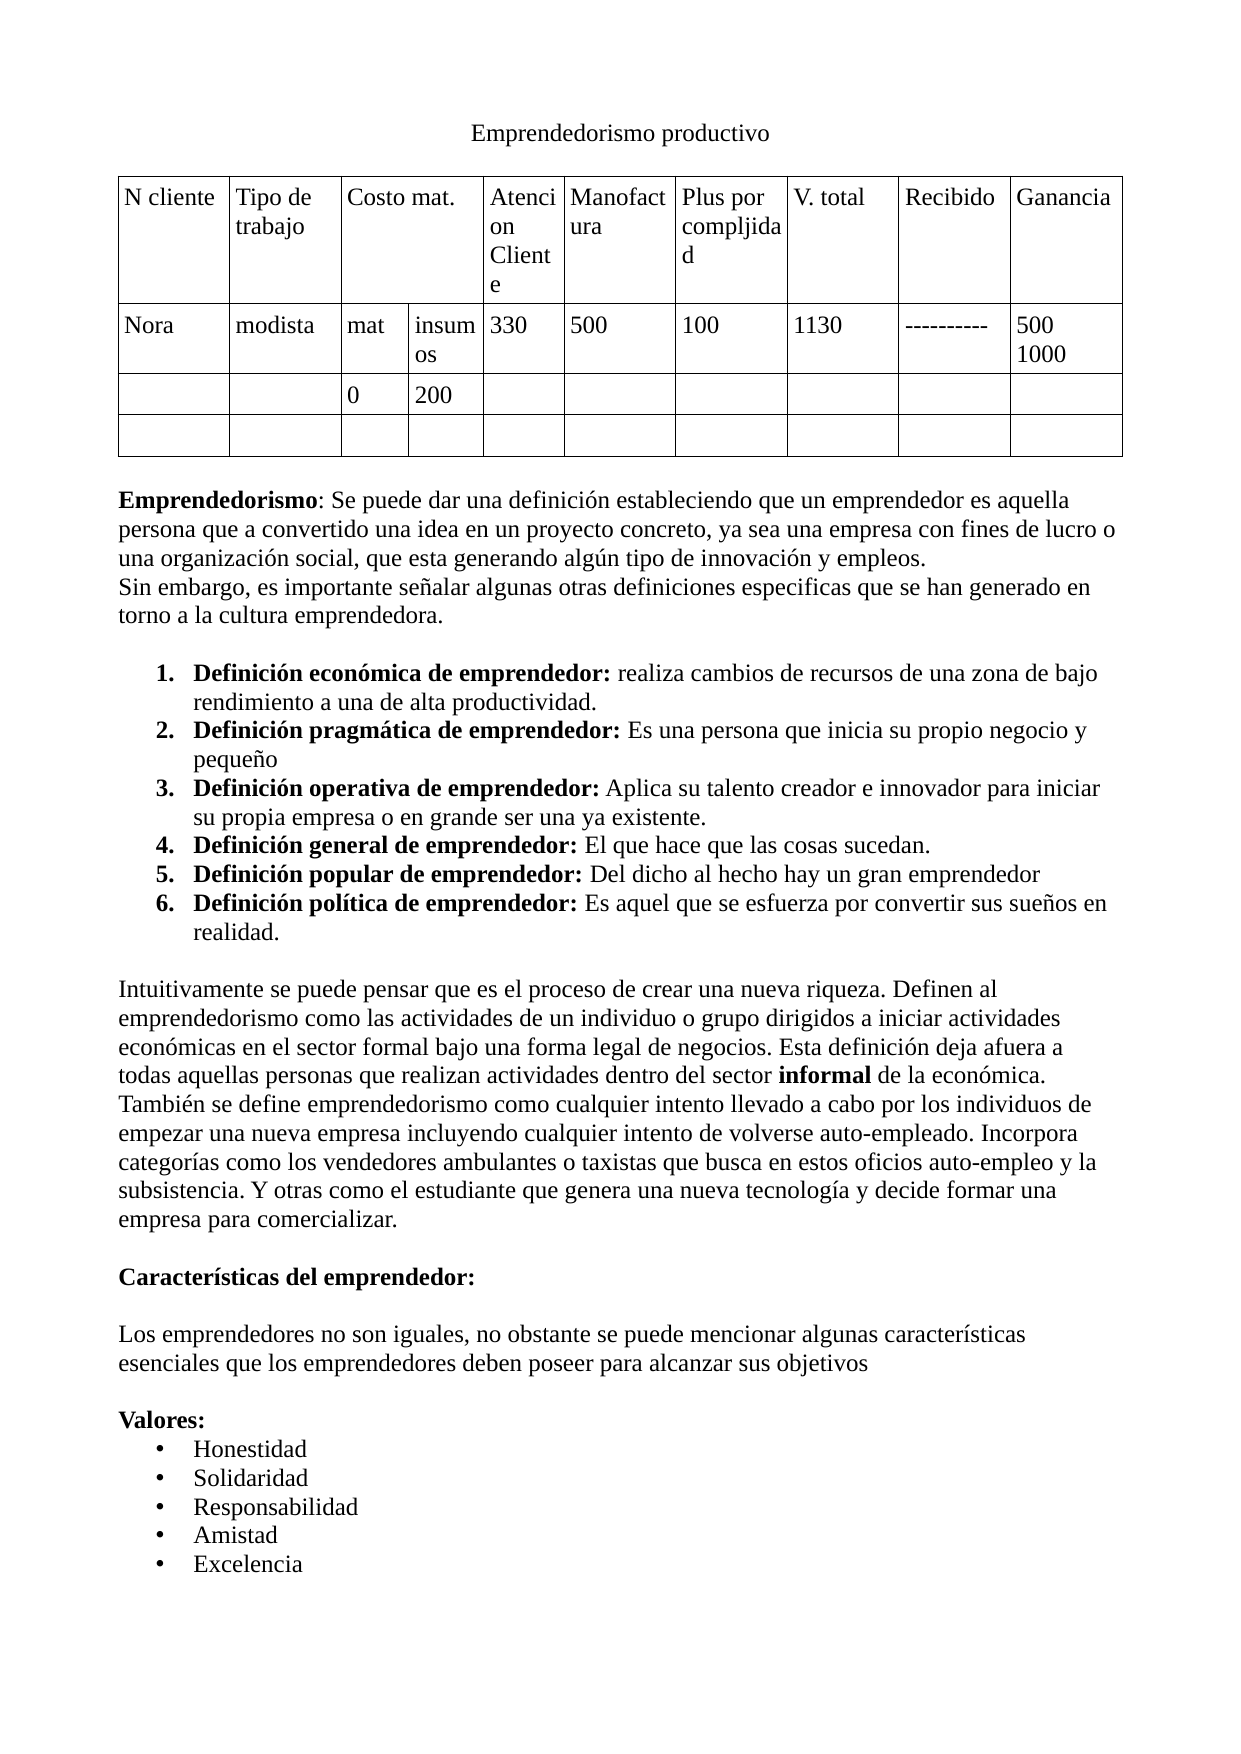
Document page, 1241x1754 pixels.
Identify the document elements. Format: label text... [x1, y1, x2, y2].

table_cell modista [230, 304, 341, 373]
table_cell [676, 415, 787, 456]
list Responsabilidad [156, 1492, 1122, 1520]
table_cell 200 [409, 374, 483, 414]
table_header Tipo de trabajo [230, 177, 341, 303]
text Los emprendedores no son iguales, no obstante se puede mencionar algunas características esenciales que los emprendedores deben poseer para alcanzar sus objetivos [118, 1319, 1122, 1377]
table_cell Nora [119, 304, 229, 373]
list Definición operativa de emprendedor: Aplica su talento creador e innovador para iniciar su propia empresa o en grande ser una ya existente. [156, 773, 1122, 830]
table_header Costo mat. [342, 177, 483, 303]
text Intuitivamente se puede pensar que es el proceso de crear una nueva riqueza. Definen al emprendedorismo como las actividades de un individuo o grupo dirigidos a iniciar actividades económicas en el sector formal bajo una forma legal de negocios. Esta definición deja afuera a todas aquellas personas que realizan actividades dentro del sector informal de la económica. También se define emprendedorismo como cualquier intento llevado a cabo por los individuos de empezar una nueva empresa incluyendo cualquier intento de volverse auto-empleado. Incorpora categorías como los vendedores ambulantes o taxistas que busca en estos oficios auto-empleo y la subsistencia. Y otras como el estudiante que genera una nueva tecnología y decide formar una empresa para comercializar. [118, 974, 1122, 1233]
table_header Plus por compljidad [676, 177, 787, 303]
table_cell mat [342, 304, 408, 373]
table_cell insumos [409, 304, 483, 373]
table_cell [899, 374, 1010, 414]
table_cell [565, 415, 675, 456]
table_cell [788, 374, 898, 414]
list Definición popular de emprendedor: Del dicho al hecho hay un gran emprendedor [156, 859, 1122, 888]
table_header Ganancia [1011, 177, 1122, 303]
text Emprendedorismo: Se puede dar una definición estableciendo que un emprendedor es aquella persona que a convertido una idea en un proyecto concreto, ya sea una empresa con fines de lucro o una organización social, que esta generando algún tipo de innovación y empleos. [118, 485, 1122, 572]
table_cell [230, 374, 341, 414]
table_header Atencion Cliente [484, 177, 564, 303]
table_header V. total [788, 177, 898, 303]
table_cell [1011, 374, 1122, 414]
table_cell [342, 415, 408, 456]
table_cell 330 [484, 304, 564, 373]
table_cell [899, 415, 1010, 456]
text Emprendedorismo productivo [118, 118, 1122, 147]
table_cell 500 1000 [1011, 304, 1122, 373]
table_header Manofactura [565, 177, 675, 303]
list Definición política de emprendedor: Es aquel que se esfuerza por convertir sus sueños en realidad. [156, 888, 1122, 945]
table_cell [119, 374, 229, 414]
list Honestidad [156, 1434, 1122, 1463]
table_cell [676, 374, 787, 414]
table_cell [484, 415, 564, 456]
table_cell [484, 374, 564, 414]
list Solidaridad [156, 1463, 1122, 1492]
table_cell [409, 415, 483, 456]
text Características del emprendedor: [118, 1262, 1122, 1290]
table_header Recibido [899, 177, 1010, 303]
list Definición pragmática de emprendedor: Es una persona que inicia su propio negocio y pequeño [156, 715, 1122, 773]
table_cell [119, 415, 229, 456]
list Excelencia [156, 1549, 1122, 1578]
table_cell 1130 [788, 304, 898, 373]
table_cell 500 [565, 304, 675, 373]
list Definición económica de emprendedor: realiza cambios de recursos de una zona de bajo rendimiento a una de alta productividad. [156, 658, 1122, 715]
list Definición general de emprendedor: El que hace que las cosas sucedan. [156, 830, 1122, 859]
text Sin embargo, es importante señalar algunas otras definiciones especificas que se han generado en torno a la cultura emprendedora. [118, 572, 1122, 629]
table_cell 100 [676, 304, 787, 373]
table_cell [1011, 415, 1122, 456]
text Valores: [118, 1405, 1122, 1434]
table_cell [565, 374, 675, 414]
table_cell 0 [342, 374, 408, 414]
table_cell [230, 415, 341, 456]
table_cell [788, 415, 898, 456]
list Amistad [156, 1520, 1122, 1549]
table_cell ---------- [899, 304, 1010, 373]
table_header N cliente [119, 177, 229, 303]
